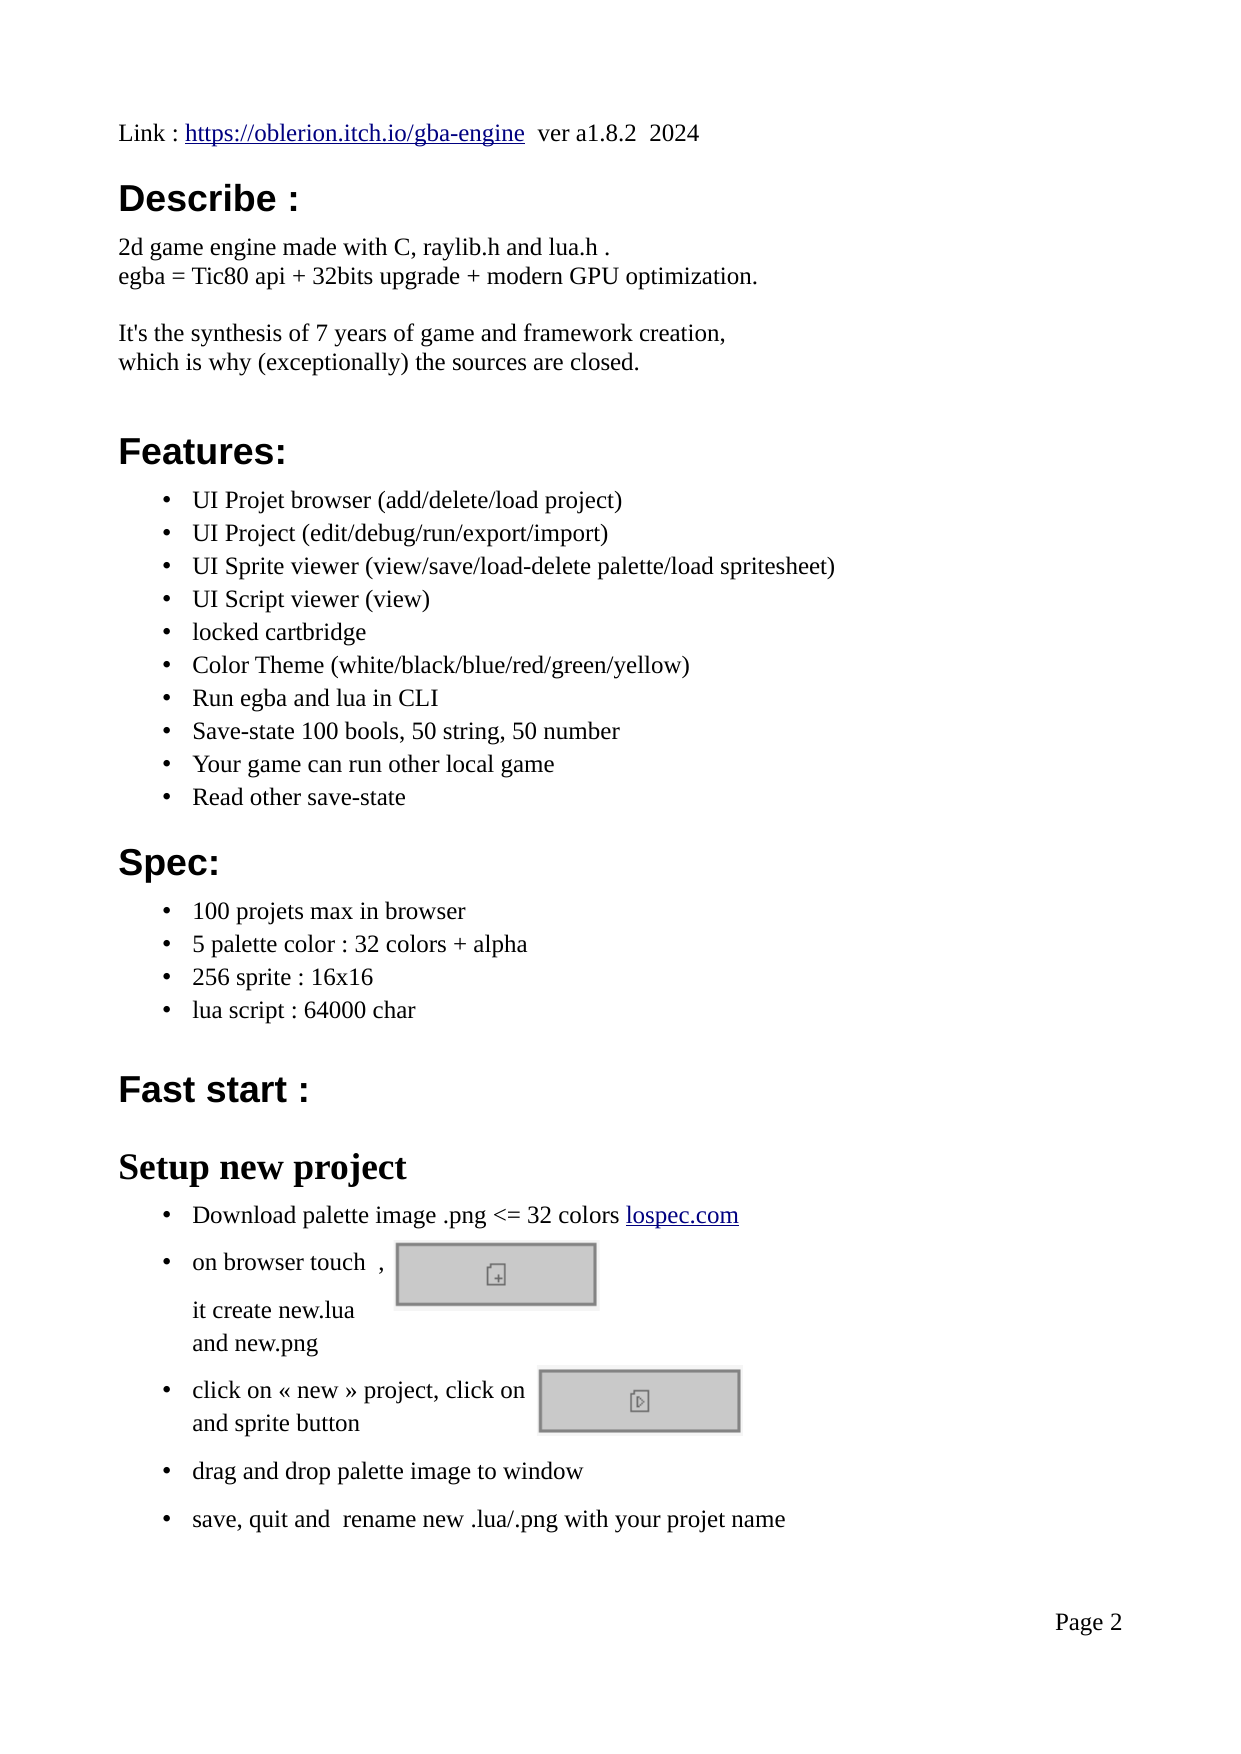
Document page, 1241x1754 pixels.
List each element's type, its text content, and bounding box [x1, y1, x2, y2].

list it create new.lua and new.png [162, 1295, 1122, 1357]
list UI Script viewer (view) [162, 584, 1122, 613]
list UI Sprite viewer (view/save/load-delete palette/load spritesheet) [162, 551, 1122, 580]
list 256 sprite : 16x16 [162, 962, 1122, 991]
text 2d game engine made with C, raylib.h and lua.h . [118, 232, 1122, 261]
list UI Projet browser (add/delete/load project) [162, 485, 1122, 514]
picture [393, 1240, 600, 1311]
list Save-state 100 bools, 50 string, 50 number [162, 716, 1122, 745]
list Run egba and lua in CLI [162, 683, 1122, 712]
subtitle Features: [118, 429, 1122, 473]
list 100 projets max in browser [162, 896, 1122, 925]
list Color Theme (white/black/blue/red/green/yellow) [162, 650, 1122, 679]
list on browser touch , [162, 1247, 393, 1276]
subtitle Describe : [118, 176, 1122, 219]
list [600, 1247, 1122, 1276]
list click on « new » project, click on and sprite button [162, 1376, 1122, 1437]
subtitle Setup new project [118, 1144, 1122, 1187]
list Download palette image .png <= 32 colors lospec.com [162, 1200, 1122, 1228]
picture [536, 1365, 743, 1436]
text It's the synthesis of 7 years of game and framework creation, which is why (exceptionally) the sources are closed. [118, 318, 1122, 376]
list locked cartbridge [162, 617, 1122, 646]
list save, quit and rename new .lua/.png with your projet name [162, 1504, 1122, 1532]
list UI Project (edit/debug/run/export/import) [162, 518, 1122, 547]
subtitle Spec: [118, 840, 1122, 883]
list Your game can run other local game [162, 749, 1122, 778]
list 5 palette color : 32 colors + alpha [162, 929, 1122, 958]
subtitle Fast start : [118, 1068, 1122, 1111]
list lua script : 64000 char [162, 995, 1122, 1024]
list drag and drop palette image to window [162, 1456, 1122, 1485]
text egba = Tic80 api + 32bits upgrade + modern GPU optimization. [118, 261, 1122, 289]
list Read other save-state [162, 782, 1122, 811]
